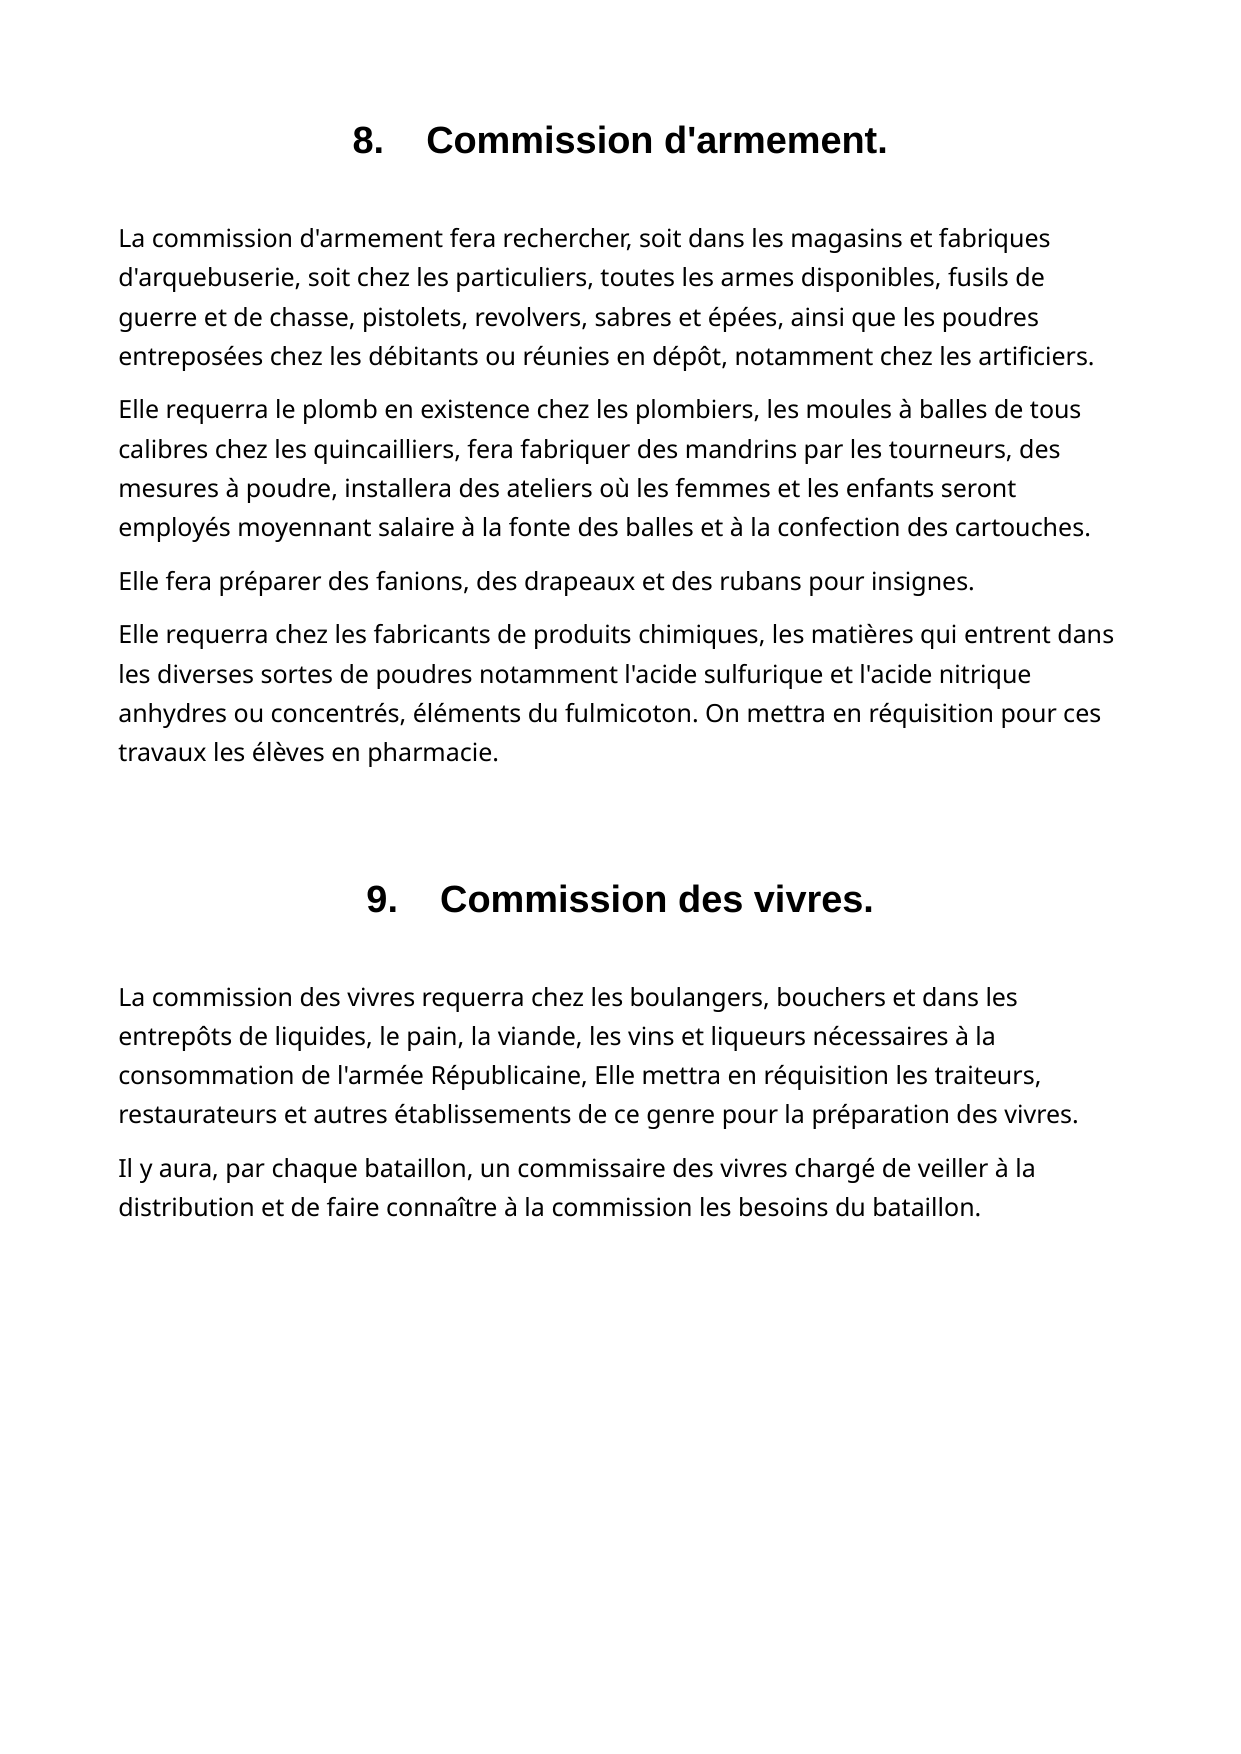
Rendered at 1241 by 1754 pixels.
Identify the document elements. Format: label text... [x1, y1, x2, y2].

text Il y aura, par chaque bataillon, un commissaire des vivres chargé de veiller à la distribution et de faire connaître à la commission les besoins du bataillon. [118, 1151, 1122, 1224]
text Elle requerra le plomb en existence chez les plombiers, les moules à balles de tous calibres chez les quincailliers, fera fabriquer des mandrins par les tourneurs, des mesures à poudre, installera des ateliers où les femmes et les enfants seront employés moyennant salaire à la fonte des balles et à la confection des cartouches. [118, 392, 1122, 544]
text La commission des vivres requerra chez les boulangers, bouchers et dans les entrepôts de liquides, le pain, la viande, les vins et liqueurs nécessaires à la consommation de l'armée Républicaine, Elle mettra en réquisition les traiteurs, restaurateurs et autres établissements de ce genre pour la préparation des vivres. [118, 979, 1122, 1131]
text La commission d'armement fera rechercher, soit dans les magasins et fabriques d'arquebuserie, soit chez les particuliers, toutes les armes disponibles, fusils de guerre et de chasse, pistolets, revolvers, sabres et épées, ainsi que les poudres entreposées chez les débitants ou réunies en dépôt, notamment chez les artificiers. [118, 221, 1122, 372]
text Elle requerra chez les fabricants de produits chimiques, les matières qui entrent dans les diverses sortes de poudres notamment l'acide sulfurique et l'acide nitrique anhydres ou concentrés, éléments du fulmicoton. On mettra en réquisition pour ces travaux les élèves en pharmacie. [118, 617, 1122, 769]
text Elle fera préparer des fanions, des drapeaux et des rubans pour insignes. [118, 563, 1122, 597]
subtitle Commission d'armement. [118, 118, 1122, 162]
subtitle Commission des vivres. [118, 877, 1122, 921]
